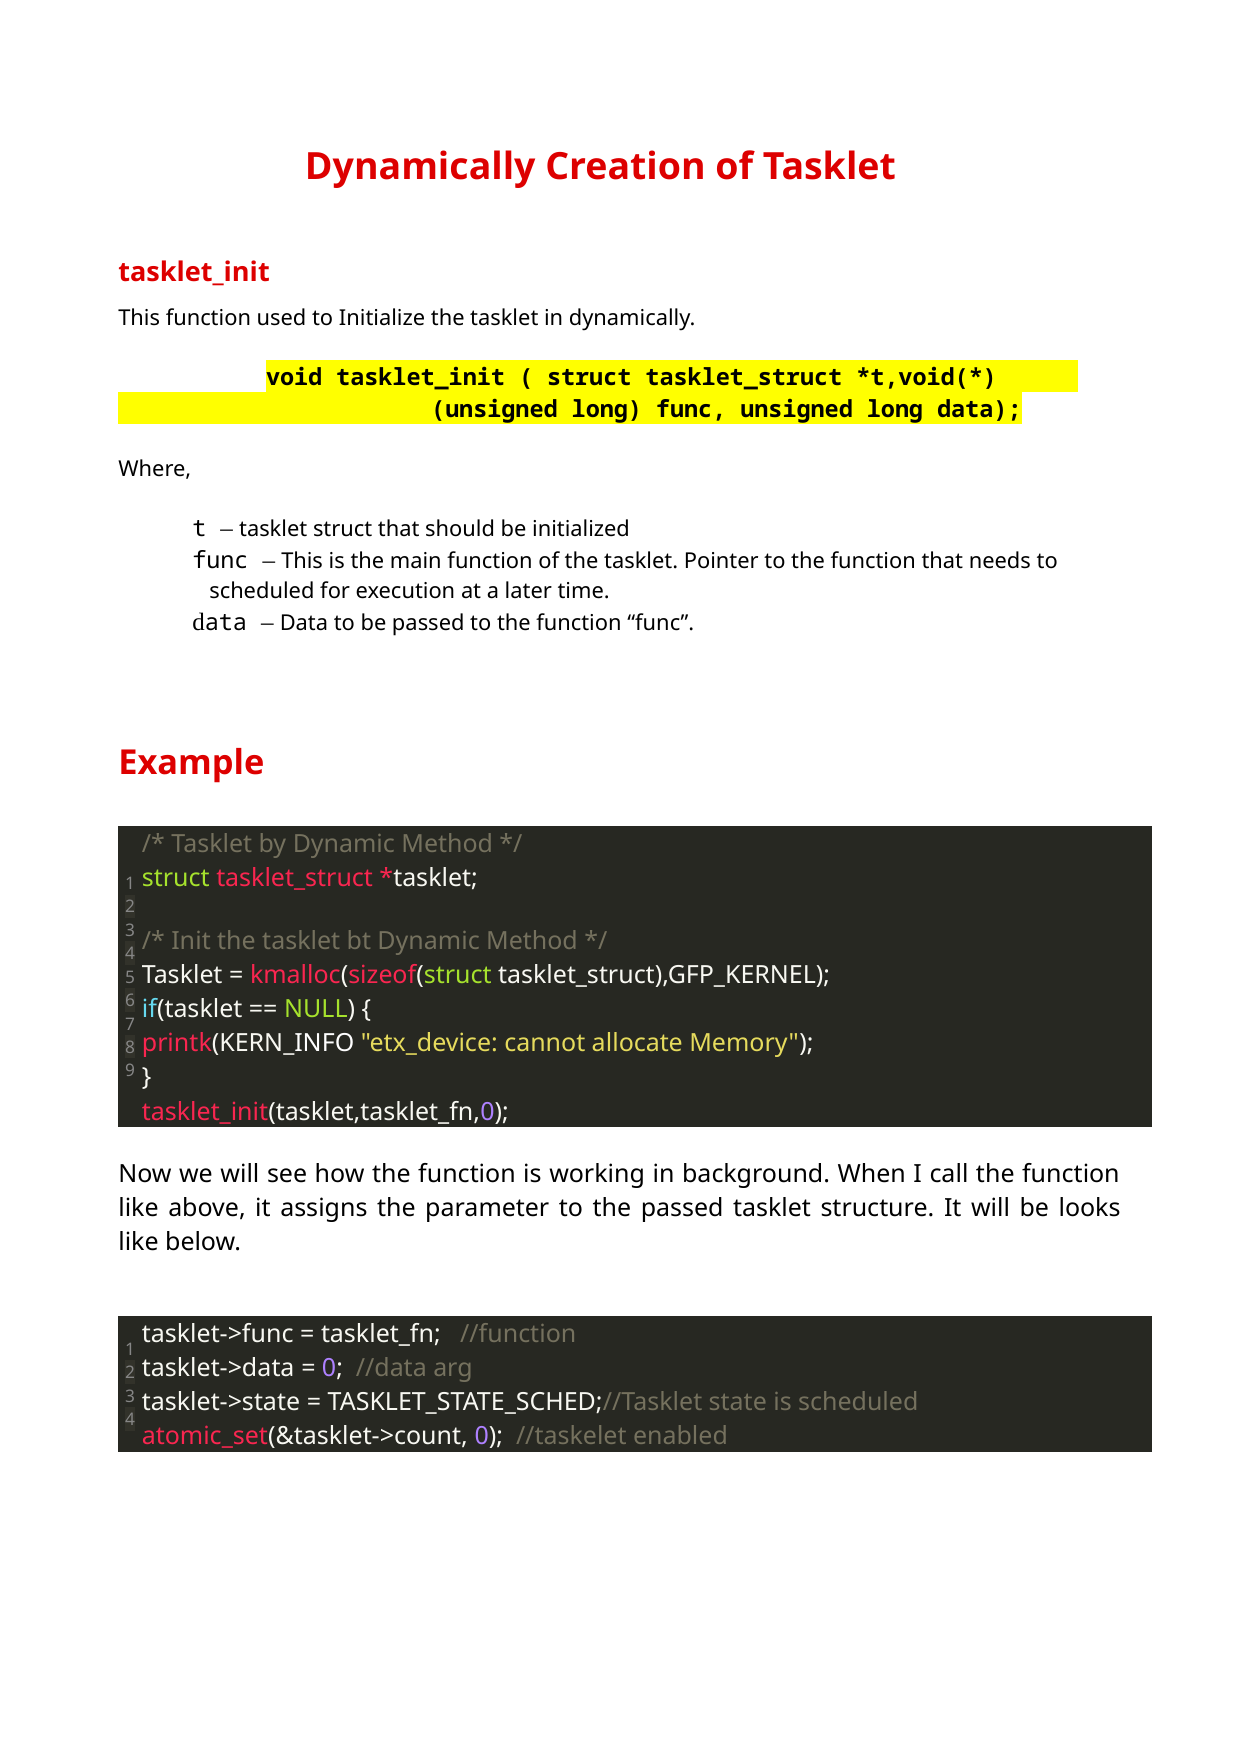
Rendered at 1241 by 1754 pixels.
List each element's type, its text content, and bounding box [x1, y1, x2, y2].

table_header /* Tasklet by Dynamic Method */ struct tasklet_struct *tasklet; /* Init the tasklet bt Dynamic Method */ Tasklet = kmalloc(sizeof(struct tasklet_struct),GFP_KERNEL); if(tasklet == NULL) { printk(KERN_INFO "etx_device: cannot allocate Memory"); } tasklet_init(tasklet,tasklet_fn,0); [142, 1093, 1152, 1127]
subtitle Dynamically Creation of Tasklet [118, 139, 1122, 190]
table_header tasklet->func = tasklet_fn; //function tasklet->data = 0; //data arg tasklet->state = TASKLET_STATE_SCHED;//Tasklet state is scheduled atomic_set(&tasklet->count, 0); //taskelet enabled [142, 1384, 1152, 1418]
text func – This is the main function of the tasklet. Pointer to the function that needs to scheduled for execution at a later time. [118, 543, 1122, 605]
text void tasklet_init ( struct tasklet_struct *t,void(*) (unsigned long) func, unsigned long data); [118, 360, 1122, 424]
text This function used to Initialize the tasklet in dynamically. [118, 301, 1122, 331]
text Where, [118, 453, 1122, 482]
text t – tasklet struct that should be initialized [118, 511, 1122, 543]
table_header /* Tasklet by Dynamic Method */ struct tasklet_struct *tasklet; /* Init the tasklet bt Dynamic Method */ Tasklet = kmalloc(sizeof(struct tasklet_struct),GFP_KERNEL); if(tasklet == NULL) { printk(KERN_INFO "etx_device: cannot allocate Memory"); } tasklet_init(tasklet,tasklet_fn,0); [142, 826, 1152, 860]
table_header 1 2 3 4 5 6 7 8 9 [118, 826, 142, 1127]
table_header tasklet->func = tasklet_fn; //function tasklet->data = 0; //data arg tasklet->state = TASKLET_STATE_SCHED;//Tasklet state is scheduled atomic_set(&tasklet->count, 0); //taskelet enabled [142, 1316, 1152, 1350]
table_header /* Tasklet by Dynamic Method */ struct tasklet_struct *tasklet; /* Init the tasklet bt Dynamic Method */ Tasklet = kmalloc(sizeof(struct tasklet_struct),GFP_KERNEL); if(tasklet == NULL) { printk(KERN_INFO "etx_device: cannot allocate Memory"); } tasklet_init(tasklet,tasklet_fn,0); [142, 894, 1152, 923]
table_header /* Tasklet by Dynamic Method */ struct tasklet_struct *tasklet; /* Init the tasklet bt Dynamic Method */ Tasklet = kmalloc(sizeof(struct tasklet_struct),GFP_KERNEL); if(tasklet == NULL) { printk(KERN_INFO "etx_device: cannot allocate Memory"); } tasklet_init(tasklet,tasklet_fn,0); [142, 1025, 1152, 1059]
text Now we will see how the function is working in background. When I call the function like above, it assigns the parameter to the passed tasklet structure. It will be looks like below. [118, 1156, 1122, 1258]
table_header /* Tasklet by Dynamic Method */ struct tasklet_struct *tasklet; /* Init the tasklet bt Dynamic Method */ Tasklet = kmalloc(sizeof(struct tasklet_struct),GFP_KERNEL); if(tasklet == NULL) { printk(KERN_INFO "etx_device: cannot allocate Memory"); } tasklet_init(tasklet,tasklet_fn,0); [142, 957, 1152, 991]
subtitle tasklet_init [118, 252, 1122, 289]
subtitle Example [118, 738, 1122, 785]
text data – Data to be passed to the function “func”. [118, 605, 1122, 637]
table_header 1 2 3 4 [118, 1316, 142, 1452]
